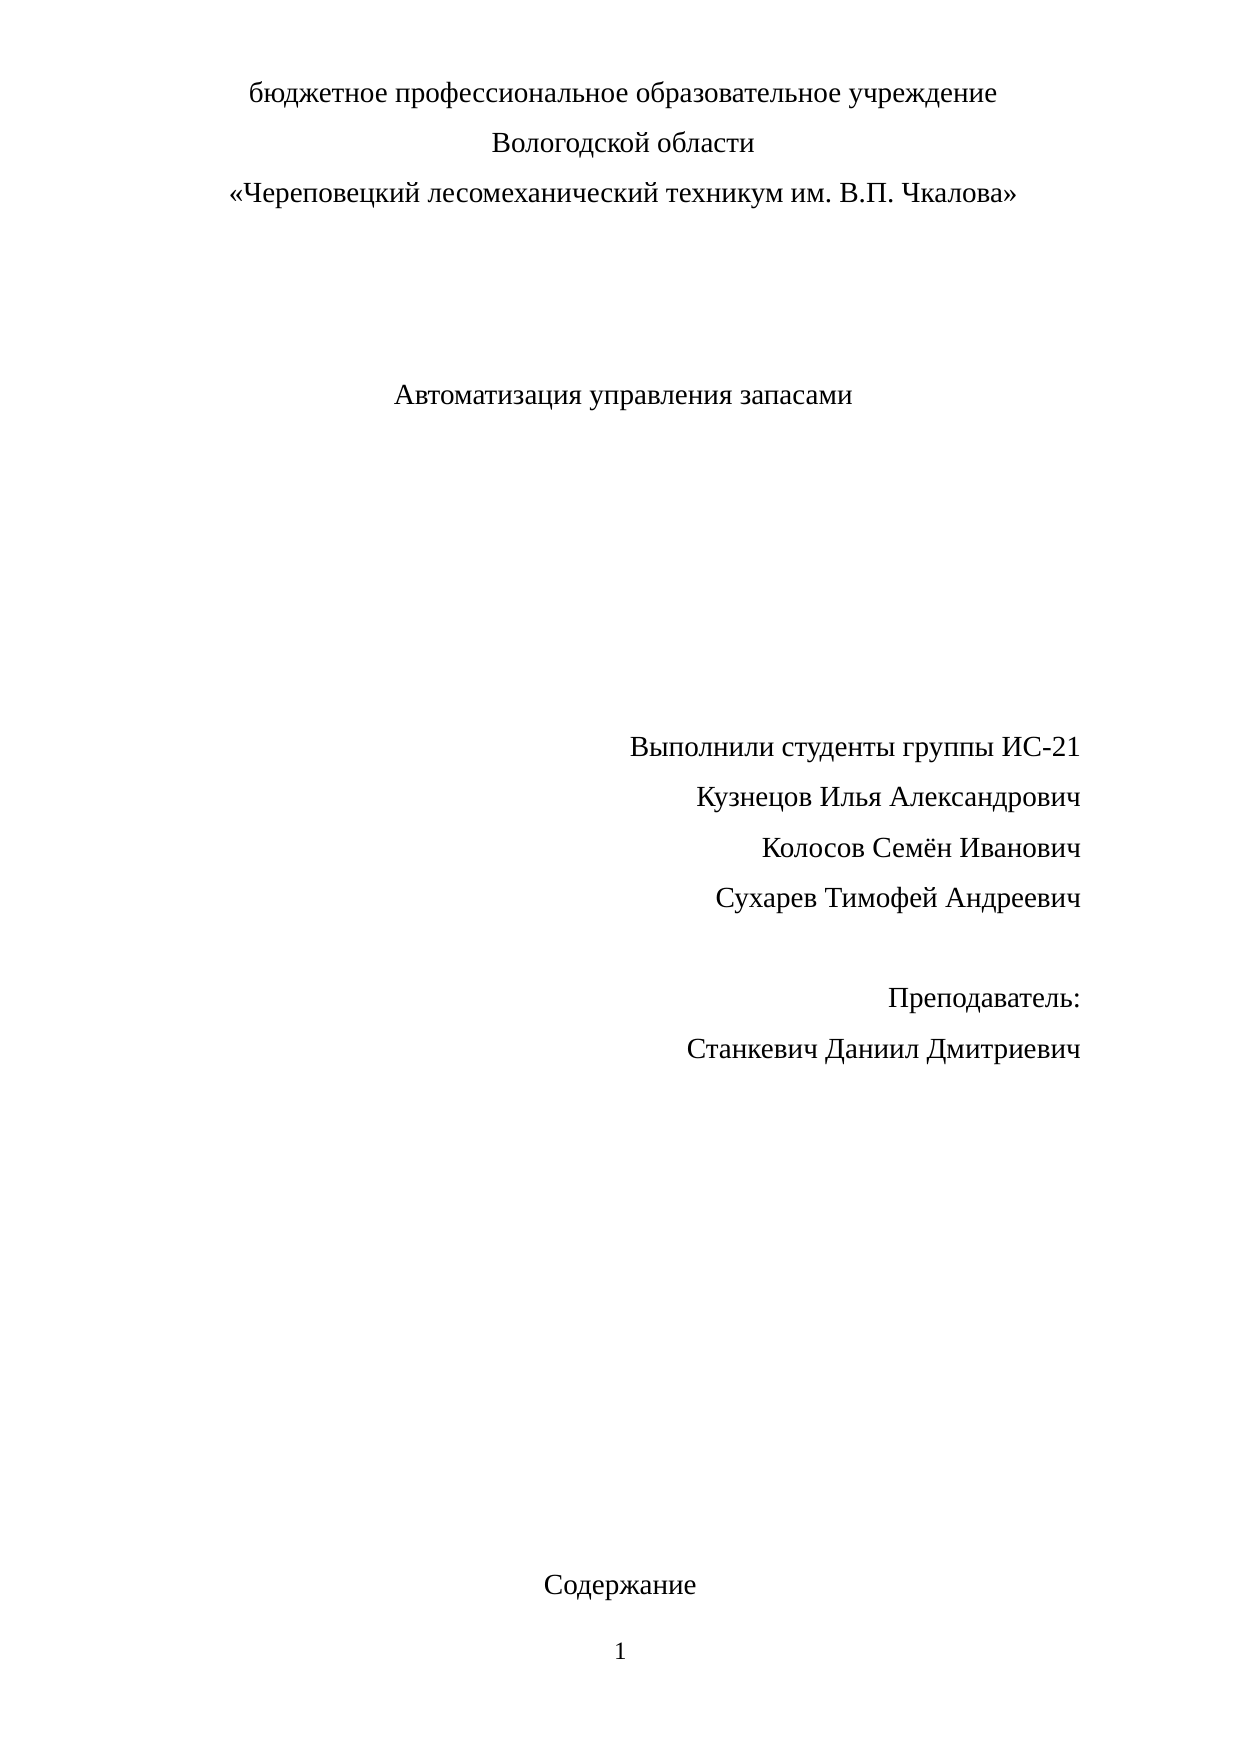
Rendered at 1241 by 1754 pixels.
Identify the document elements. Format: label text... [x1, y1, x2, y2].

table_header Выполнили студенты группы ИС-21 Кузнецов Илья Александрович Колосов Семён Иванович Сухарев Тимофей Андреевич Преподаватель: Станкевич Даниил Дмитриевич [546, 729, 1104, 1131]
text Автоматизация управления запасами [136, 377, 1110, 410]
text Содержание [118, 1567, 1122, 1601]
text бюджетное профессиональное образовательное учреждение [136, 75, 1110, 108]
text Вологодской области [136, 125, 1110, 159]
table_header [125, 729, 546, 1131]
text «Череповецкий лесомеханический техникум им. В.П. Чкалова» [136, 176, 1110, 209]
